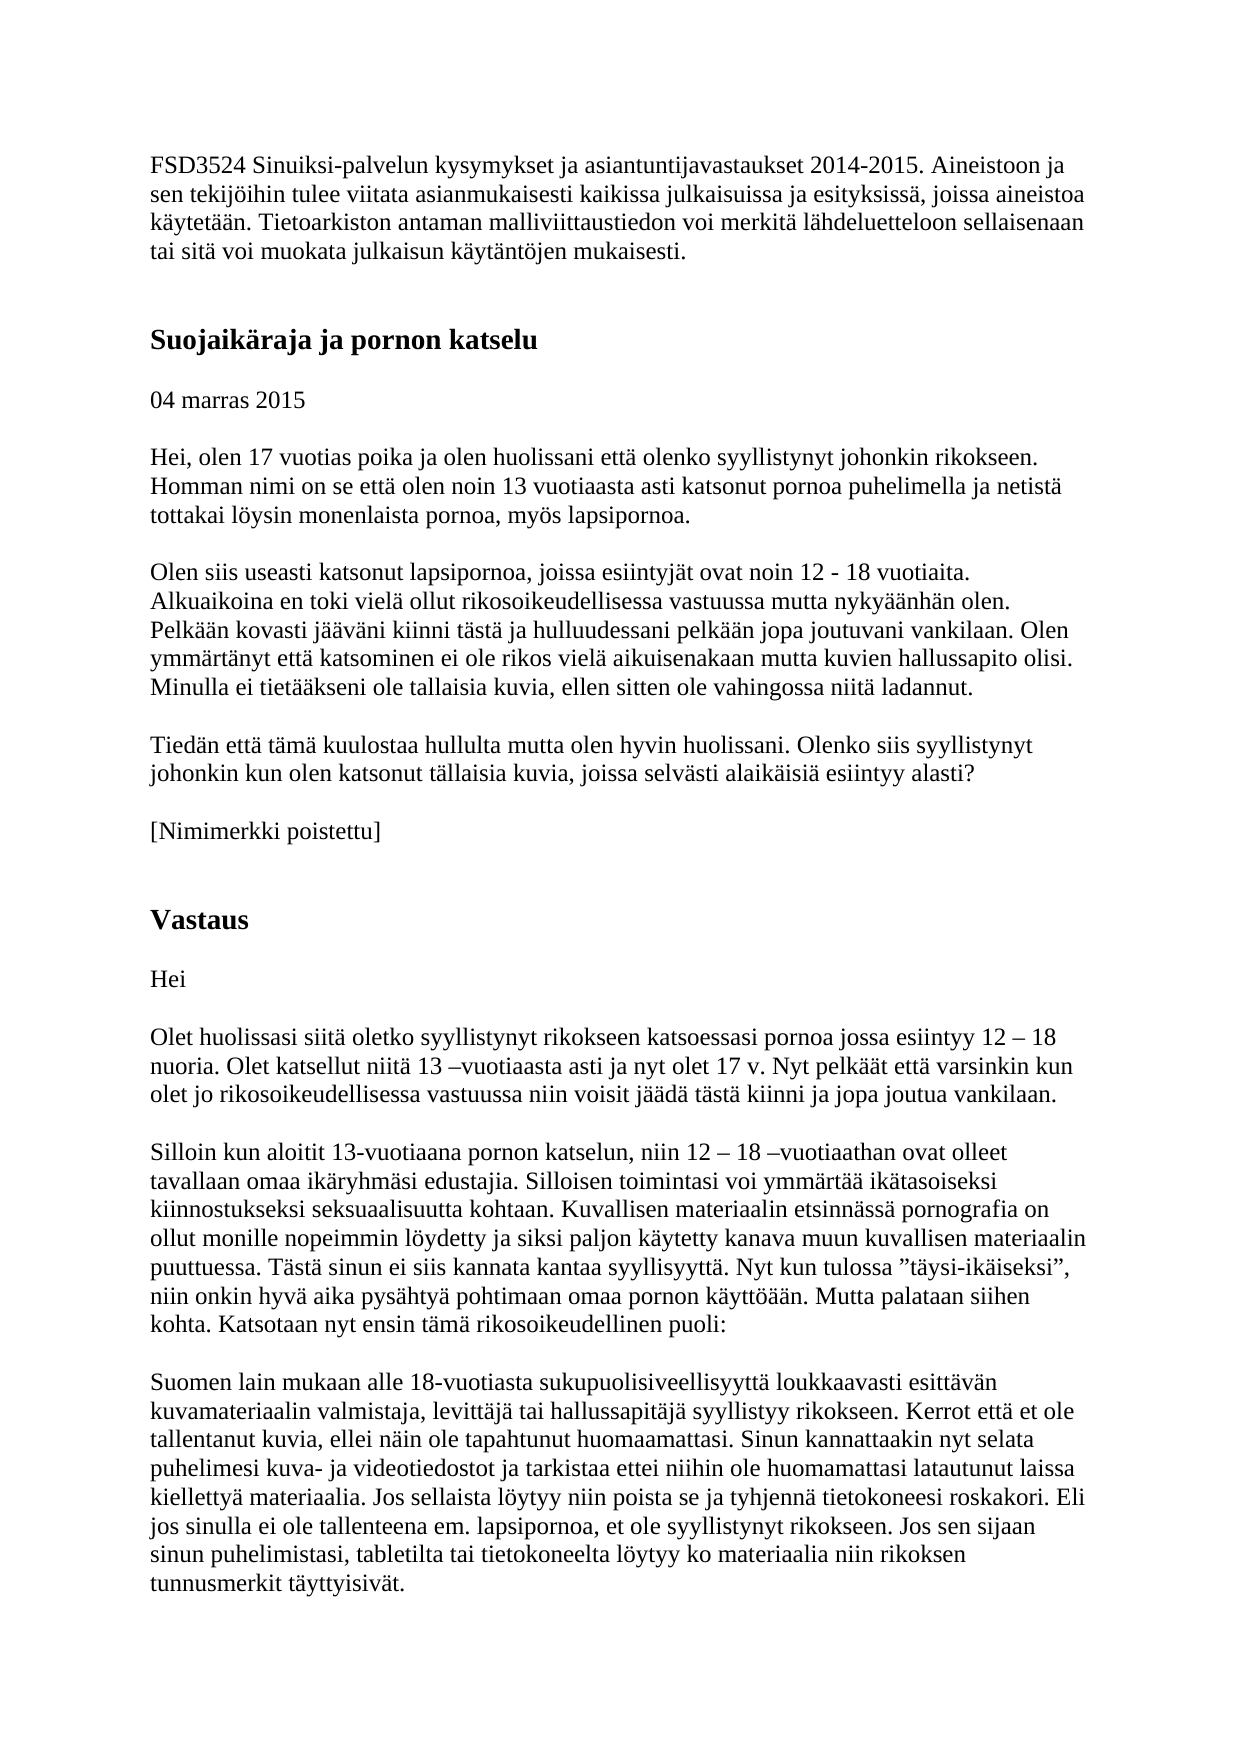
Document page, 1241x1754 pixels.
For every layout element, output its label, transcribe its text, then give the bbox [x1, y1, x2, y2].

text FSD3524 Sinuiksi-palvelun kysymykset ja asiantuntijavastaukset 2014-2015. Aineistoon ja sen tekijöihin tulee viitata asianmukaisesti kaikissa julkaisuissa ja esityksissä, joissa aineistoa käytetään. Tietoarkiston antaman malliviittaustiedon voi merkitä lähdeluetteloon sellaisenaan tai sitä voi muokata julkaisun käytäntöjen mukaisesti. [150, 150, 1090, 265]
text Olet huolissasi siitä oletko syyllistynyt rikokseen katsoessasi pornoa jossa esiintyy 12 – 18 nuoria. Olet katsellut niitä 13 –vuotiaasta asti ja nyt olet 17 v. Nyt pelkäät että varsinkin kun olet jo rikosoikeudellisessa vastuussa niin voisit jäädä tästä kiinni ja jopa joutua vankilaan. Silloin kun aloitit 13-vuotiaana pornon katselun, niin 12 – 18 –vuotiaathan ovat olleet tavallaan omaa ikäryhmäsi edustajia. Silloisen toimintasi voi ymmärtää ikätasoiseksi kiinnostukseksi seksuaalisuutta kohtaan. Kuvallisen materiaalin etsinnässä pornografia on ollut monille nopeimmin löydetty ja siksi paljon käytetty kanava muun kuvallisen materiaalin puuttuessa. Tästä sinun ei siis kannata kantaa syyllisyyttä. Nyt kun tulossa ”täysi-ikäiseksi”, niin onkin hyvä aika pysähtyä pohtimaan omaa pornon käyttöään. Mutta palataan siihen kohta. Katsotaan nyt ensin tämä rikosoikeudellinen puoli: Suomen lain mukaan alle 18-vuotiasta sukupuolisiveellisyyttä loukkaavasti esittävän kuvamateriaalin valmistaja, levittäjä tai hallussapitäjä syyllistyy rikokseen. Kerrot että et ole tallentanut kuvia, ellei näin ole tapahtunut huomaamattasi. Sinun kannattaakin nyt selata puhelimesi kuva- ja videotiedostot ja tarkistaa ettei niihin ole huomamattasi latautunut laissa kiellettyä materiaalia. Jos sellaista löytyy niin poista se ja tyhjennä tietokoneesi roskakori. Eli jos sinulla ei ole tallenteena em. lapsipornoa, et ole syyllistynyt rikokseen. Jos sen sijaan sinun puhelimistasi, tabletilta tai tietokoneelta löytyy ko materiaalia niin rikoksen tunnusmerkit täyttyisivät. [150, 993, 1090, 1597]
text Suojaikäraja ja pornon katselu [150, 322, 1090, 356]
text Hei [150, 964, 1090, 993]
text [Nimimerkki poistettu] [150, 816, 1090, 845]
text Hei, olen 17 vuotias poika ja olen huolissani että olenko syyllistynyt johonkin rikokseen. Homman nimi on se että olen noin 13 vuotiaasta asti katsonut pornoa puhelimella ja netistä tottakai löysin monenlaista pornoa, myös lapsipornoa. Olen siis useasti katsonut lapsipornoa, joissa esiintyjät ovat noin 12 - 18 vuotiaita. Alkuaikoina en toki vielä ollut rikosoikeudellisessa vastuussa mutta nykyäänhän olen. Pelkään kovasti jääväni kiinni tästä ja hulluudessani pelkään jopa joutuvani vankilaan. Olen ymmärtänyt että katsominen ei ole rikos vielä aikuisenakaan mutta kuvien hallussapito olisi. Minulla ei tietääkseni ole tallaisia kuvia, ellen sitten ole vahingossa niitä ladannut. Tiedän että tämä kuulostaa hullulta mutta olen hyvin huolissani. Olenko siis syyllistynyt johonkin kun olen katsonut tällaisia kuvia, joissa selvästi alaikäisiä esiintyy alasti? [150, 442, 1090, 787]
text 04 marras 2015 [150, 385, 1090, 413]
text Vastaus [150, 902, 1090, 936]
